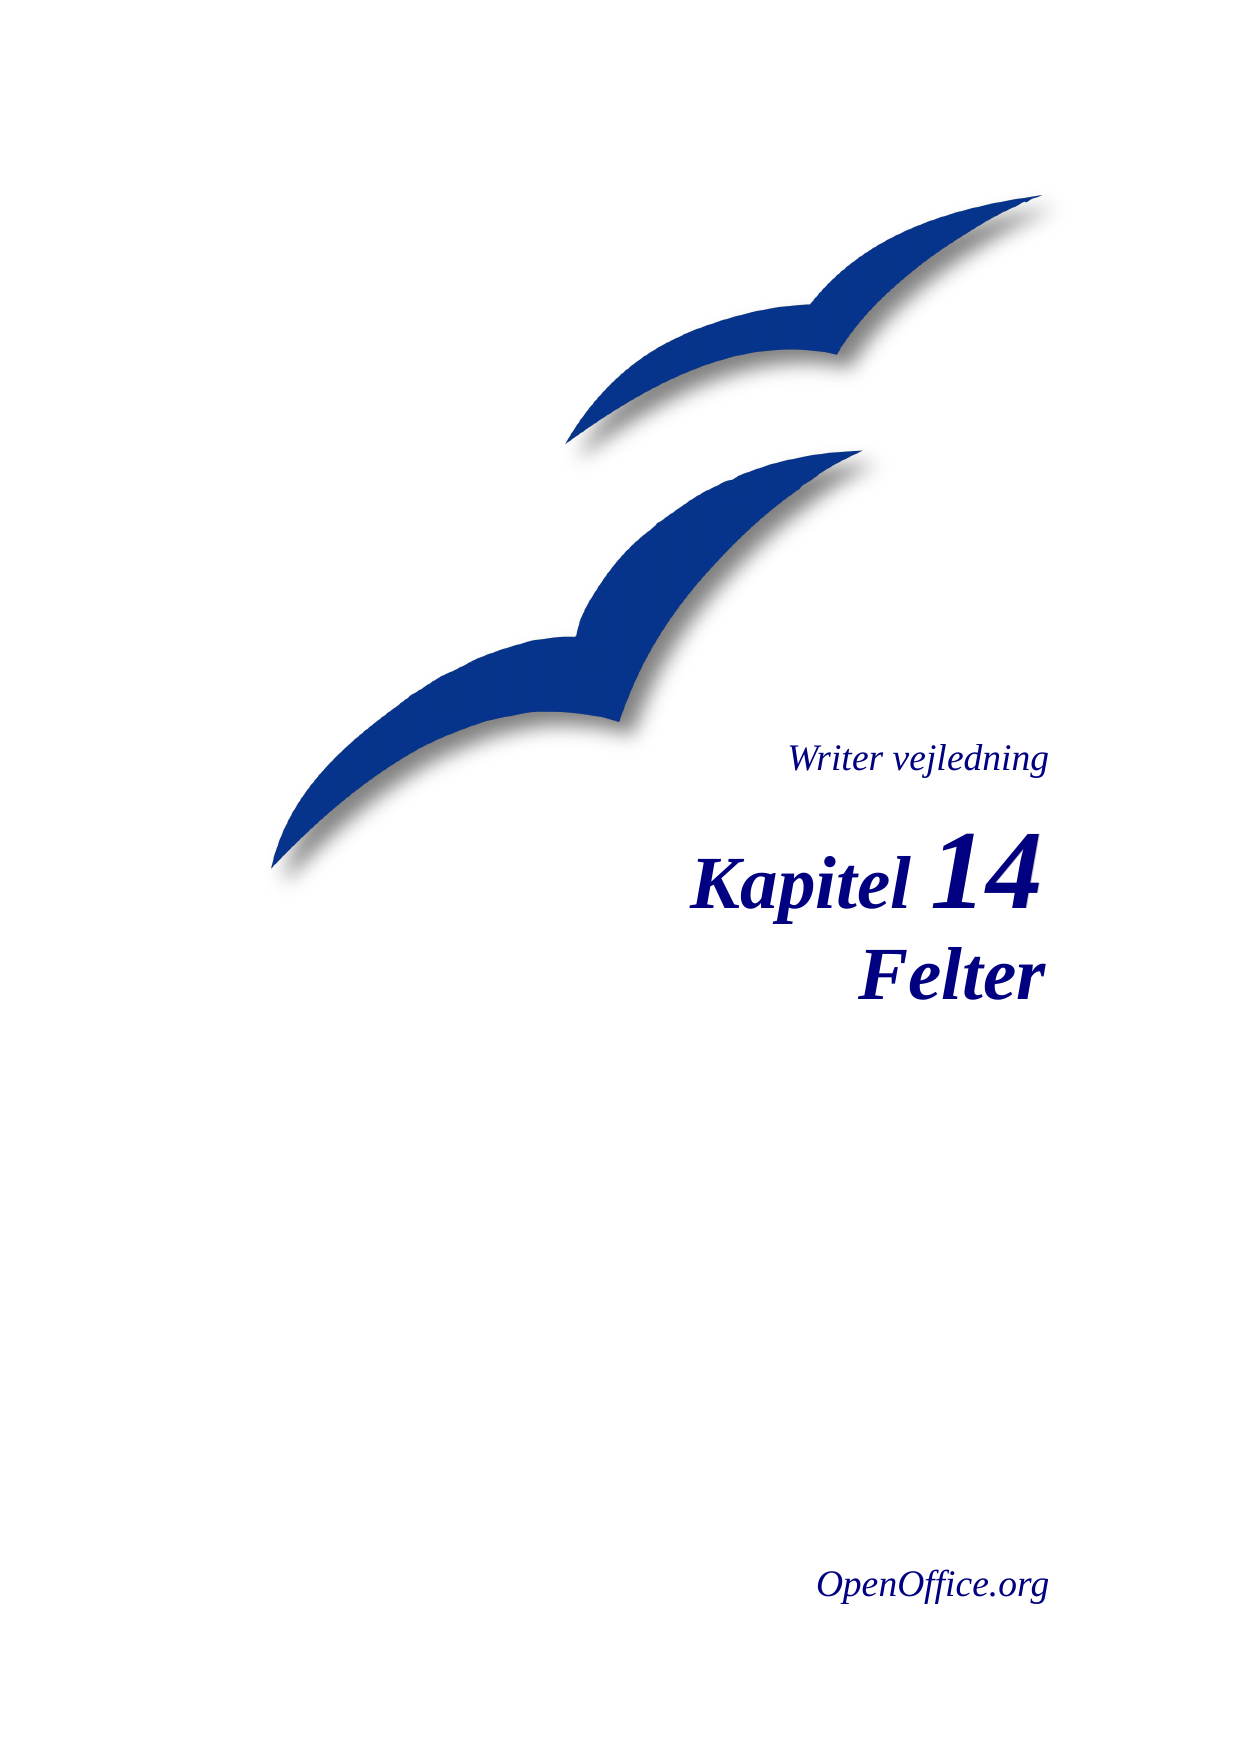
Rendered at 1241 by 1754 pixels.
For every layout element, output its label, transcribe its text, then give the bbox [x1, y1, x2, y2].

subtitle Kapitel 14 Felter [187, 808, 1053, 1015]
picture [790, 878, 804, 905]
picture [256, 180, 1084, 910]
subtitle Writer vejledning [187, 737, 256, 778]
